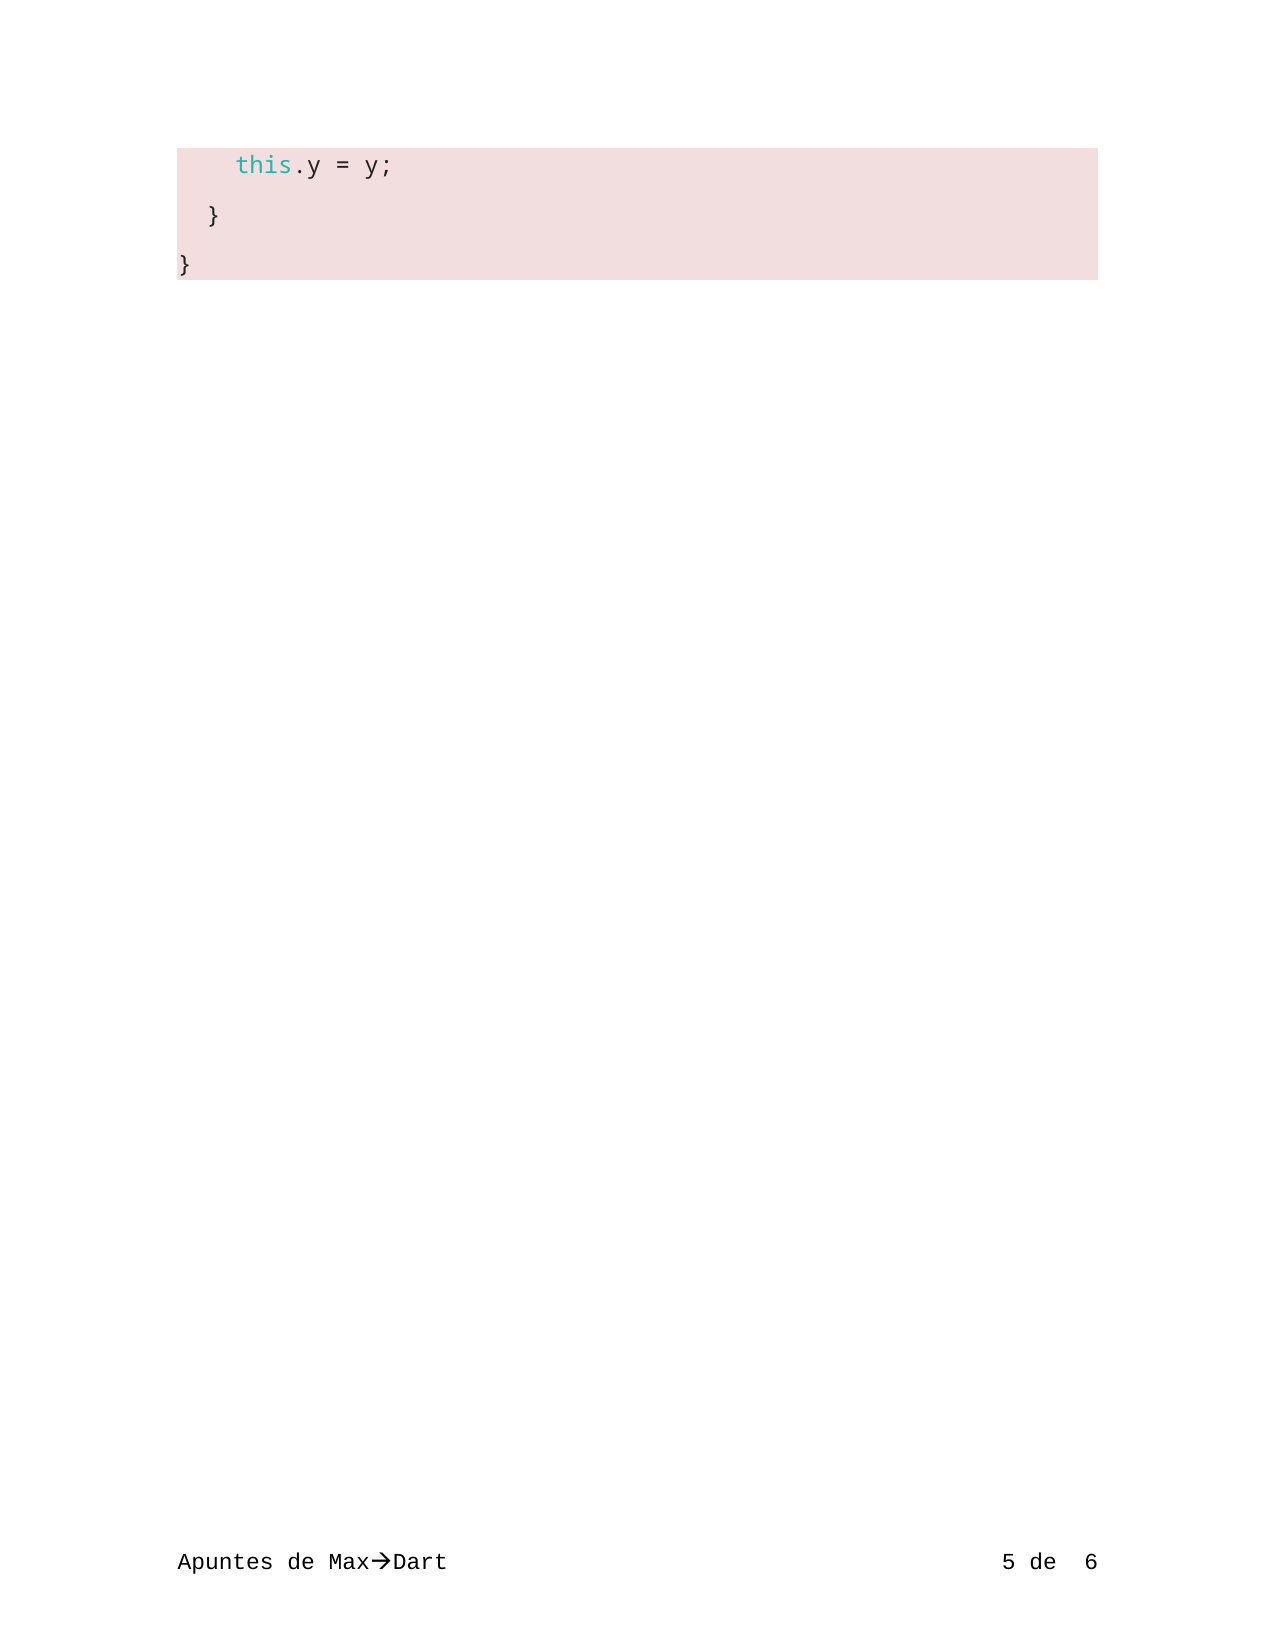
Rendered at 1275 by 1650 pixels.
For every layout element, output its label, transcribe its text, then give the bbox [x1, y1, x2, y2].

text this.y = y; [177, 148, 1098, 180]
text } [177, 197, 1098, 230]
text } [177, 247, 1098, 280]
